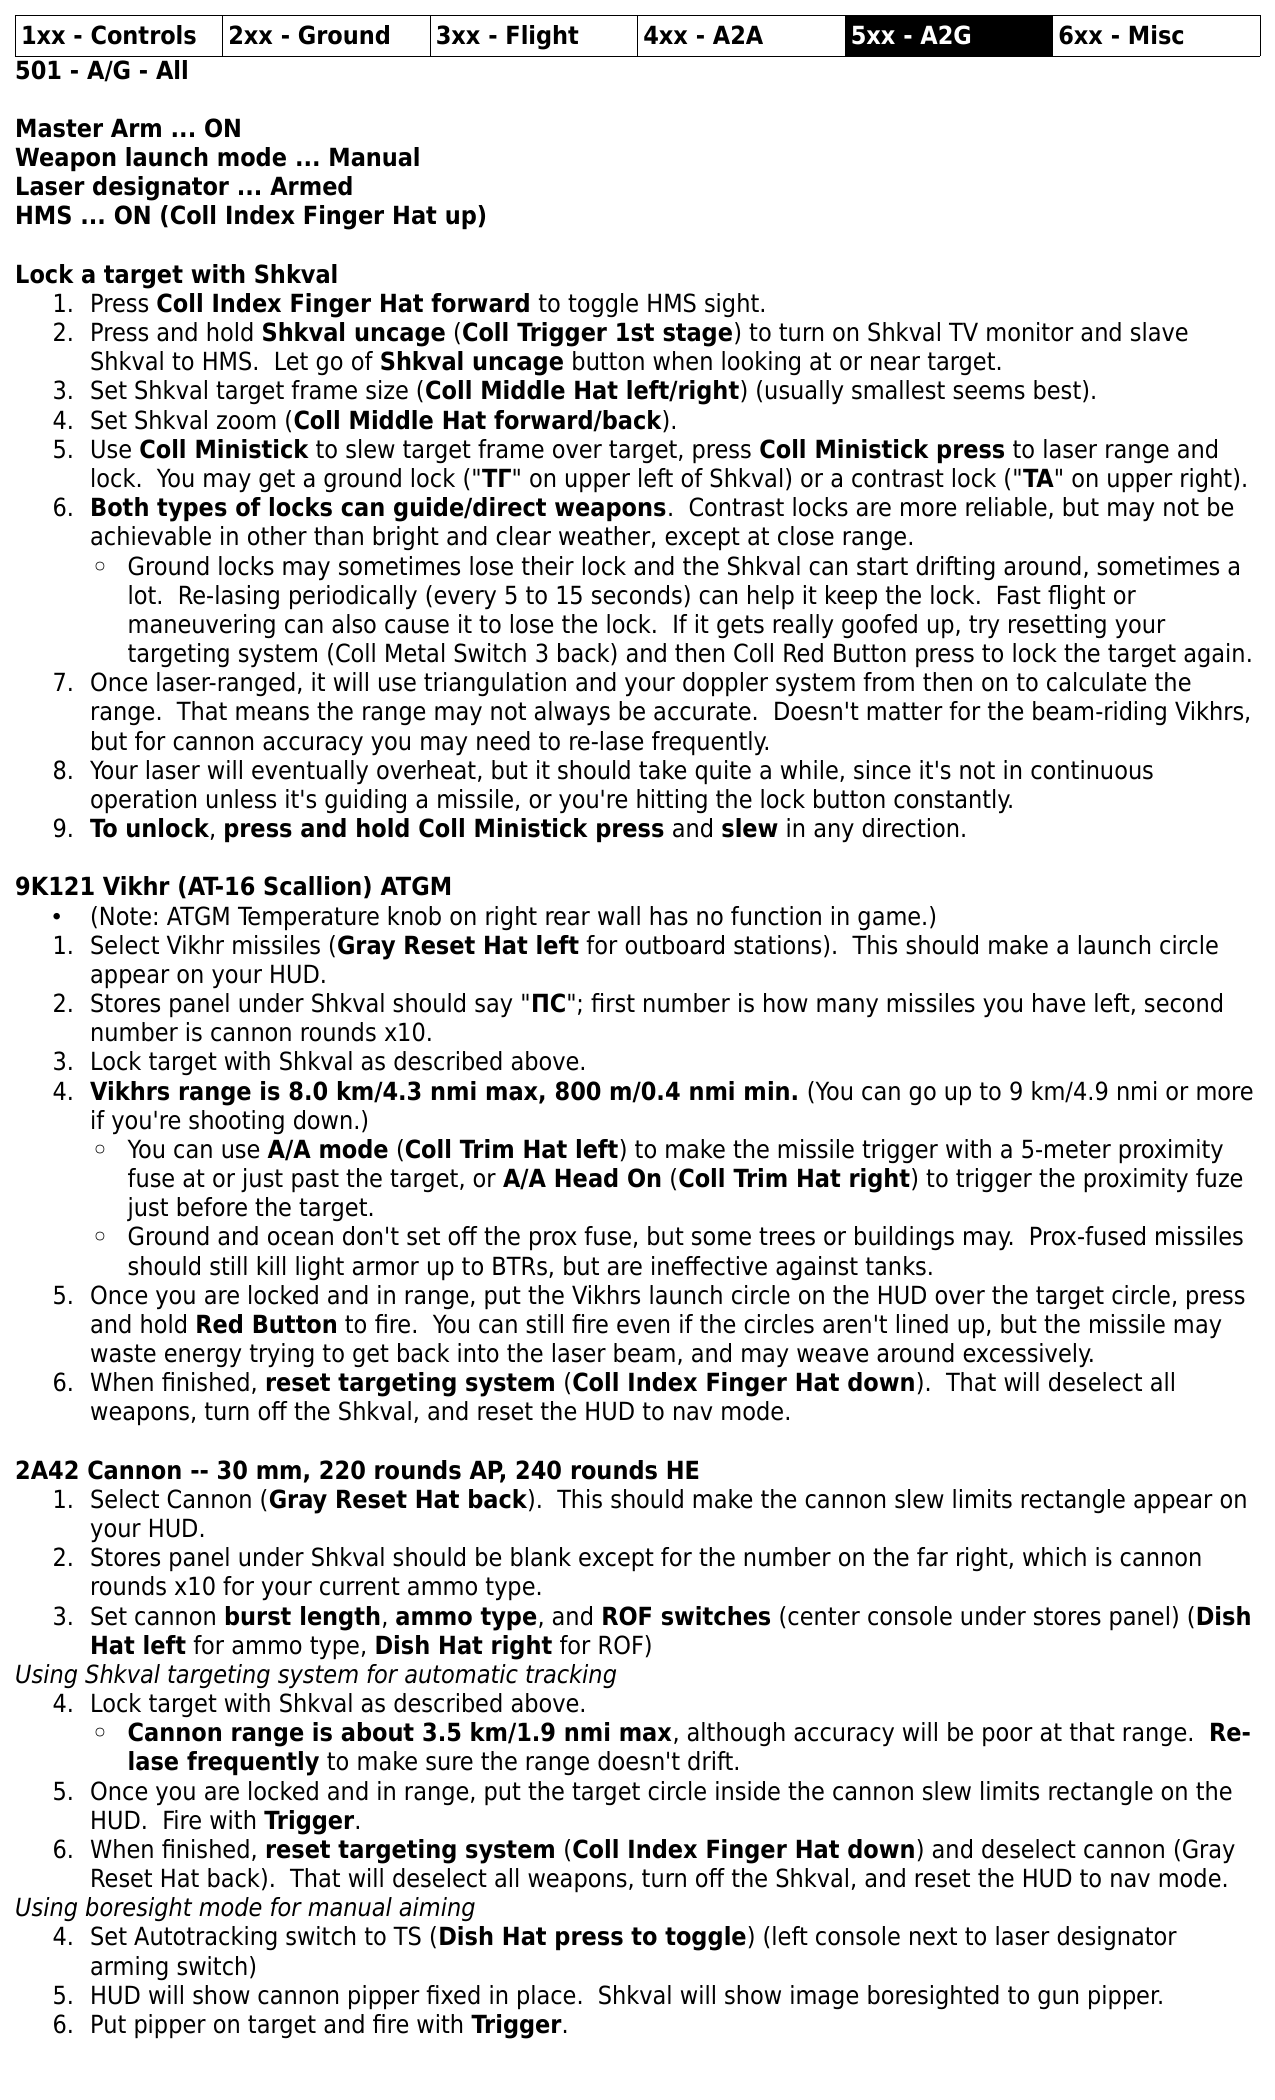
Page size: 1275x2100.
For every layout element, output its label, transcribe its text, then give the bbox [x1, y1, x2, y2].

list Vikhrs range is 8.0 km/4.3 nmi max, 800 m/0.4 nmi min. (You can go up to 9 km/4.9 nmi or more if you're shooting down.) [52, 1077, 1260, 1135]
list Cannon range is about 3.5 km/1.9 nmi max, although accuracy will be poor at that range. Re-lase frequently to make sure the range doesn't drift. [90, 1718, 1260, 1777]
table_header 6xx - Misc [1053, 16, 1260, 56]
list Set Shkval zoom (Coll Middle Hat forward/back). [52, 406, 1260, 435]
list HUD will show cannon pipper fixed in place. Shkval will show image boresighted to gun pipper. [52, 1981, 1260, 2010]
text Lock a target with Shkval [15, 260, 1260, 289]
list Put pipper on target and fire with Trigger. [52, 2010, 1260, 2039]
list To unlock, press and hold Coll Ministick press and slew in any direction. [52, 814, 1260, 843]
list Set Autotracking switch to TS (Dish Hat press to toggle) (left console next to laser designator arming switch) [52, 1922, 1260, 1981]
text 2A42 Cannon -- 30 mm, 220 rounds AP, 240 rounds HE [15, 1456, 1260, 1485]
text Using Shkval targeting system for automatic tracking [15, 1660, 1260, 1689]
list Lock target with Shkval as described above. [52, 1689, 1260, 1718]
text Weapon launch mode ... Manual [15, 143, 1260, 172]
list When finished, reset targeting system (Coll Index Finger Hat down). That will deselect all weapons, turn off the Shkval, and reset the HUD to nav mode. [52, 1368, 1260, 1427]
table_header 4xx - A2A [638, 16, 845, 56]
text Using boresight mode for manual aiming [15, 1893, 1260, 1922]
text 501 - A/G - All [15, 57, 1260, 85]
list Both types of locks can guide/direct weapons. Contrast locks are more reliable, but may not be achievable in other than bright and clear weather, except at close range. [52, 493, 1260, 552]
list Set Shkval target frame size (Coll Middle Hat left/right) (usually smallest seems best). [52, 377, 1260, 406]
list Once you are locked and in range, put the target circle inside the cannon slew limits rectangle on the HUD. Fire with Trigger. [52, 1777, 1260, 1835]
list Once you are locked and in range, put the Vikhrs launch circle on the HUD over the target circle, press and hold Red Button to fire. You can still fire even if the circles aren't lined up, but the missile may waste energy trying to get back into the laser beam, and may weave around excessively. [52, 1281, 1260, 1368]
list Ground and ocean don't set off the prox fuse, but some trees or buildings may. Prox-fused missiles should still kill light armor up to BTRs, but are ineffective against tanks. [90, 1222, 1260, 1281]
list Lock target with Shkval as described above. [52, 1047, 1260, 1077]
table_header 1xx - Controls [16, 16, 222, 56]
text Master Arm ... ON [15, 114, 1260, 143]
list Select Vikhr missiles (Gray Reset Hat left for outboard stations). This should make a launch circle appear on your HUD. [52, 931, 1260, 989]
text Laser designator ... Armed [15, 172, 1260, 202]
text HMS ... ON (Coll Index Finger Hat up) [15, 202, 1260, 231]
list Select Cannon (Gray Reset Hat back). This should make the cannon slew limits rectangle appear on your HUD. [52, 1485, 1260, 1543]
list You can use A/A mode (Coll Trim Hat left) to make the missile trigger with a 5-meter proximity fuse at or just past the target, or A/A Head On (Coll Trim Hat right) to trigger the proximity fuze just before the target. [90, 1135, 1260, 1222]
list Ground locks may sometimes lose their lock and the Shkval can start drifting around, sometimes a lot. Re-lasing periodically (every 5 to 15 seconds) can help it keep the lock. Fast flight or maneuvering can also cause it to lose the lock. If it gets really goofed up, try resetting your targeting system (Coll Metal Switch 3 back) and then Coll Red Button press to lock the target again. [90, 552, 1260, 668]
list When finished, reset targeting system (Coll Index Finger Hat down) and deselect cannon (Gray Reset Hat back). That will deselect all weapons, turn off the Shkval, and reset the HUD to nav mode. [52, 1835, 1260, 1893]
list Stores panel under Shkval should be blank except for the number on the far right, which is cannon rounds x10 for your current ammo type. [52, 1543, 1260, 1602]
text 9K121 Vikhr (AT-16 Scallion) ATGM [15, 872, 1260, 902]
list (Note: ATGM Temperature knob on right rear wall has no function in game.) [52, 902, 1260, 931]
table_header 2xx - Ground [223, 16, 430, 56]
list Your laser will eventually overheat, but it should take quite a while, since it's not in continuous operation unless it's guiding a missile, or you're hitting the lock button constantly. [52, 756, 1260, 814]
list Press and hold Shkval uncage (Coll Trigger 1st stage) to turn on Shkval TV monitor and slave Shkval to HMS. Let go of Shkval uncage button when looking at or near target. [52, 318, 1260, 377]
list Stores panel under Shkval should say "ПC"; first number is how many missiles you have left, second number is cannon rounds x10. [52, 989, 1260, 1047]
list Once laser-ranged, it will use triangulation and your doppler system from then on to calculate the range. That means the range may not always be accurate. Doesn't matter for the beam-riding Vikhrs, but for cannon accuracy you may need to re-lase frequently. [52, 668, 1260, 756]
list Set cannon burst length, ammo type, and ROF switches (center console under stores panel) (Dish Hat left for ammo type, Dish Hat right for ROF) [52, 1602, 1260, 1660]
list Press Coll Index Finger Hat forward to toggle HMS sight. [52, 289, 1260, 318]
table_header 3xx - Flight [431, 16, 637, 56]
table_header 5xx - A2G [846, 16, 1052, 56]
list Use Coll Ministick to slew target frame over target, press Coll Ministick press to laser range and lock. You may get a ground lock ("ТГ" on upper left of Shkval) or a contrast lock ("TA" on upper right). [52, 435, 1260, 493]
